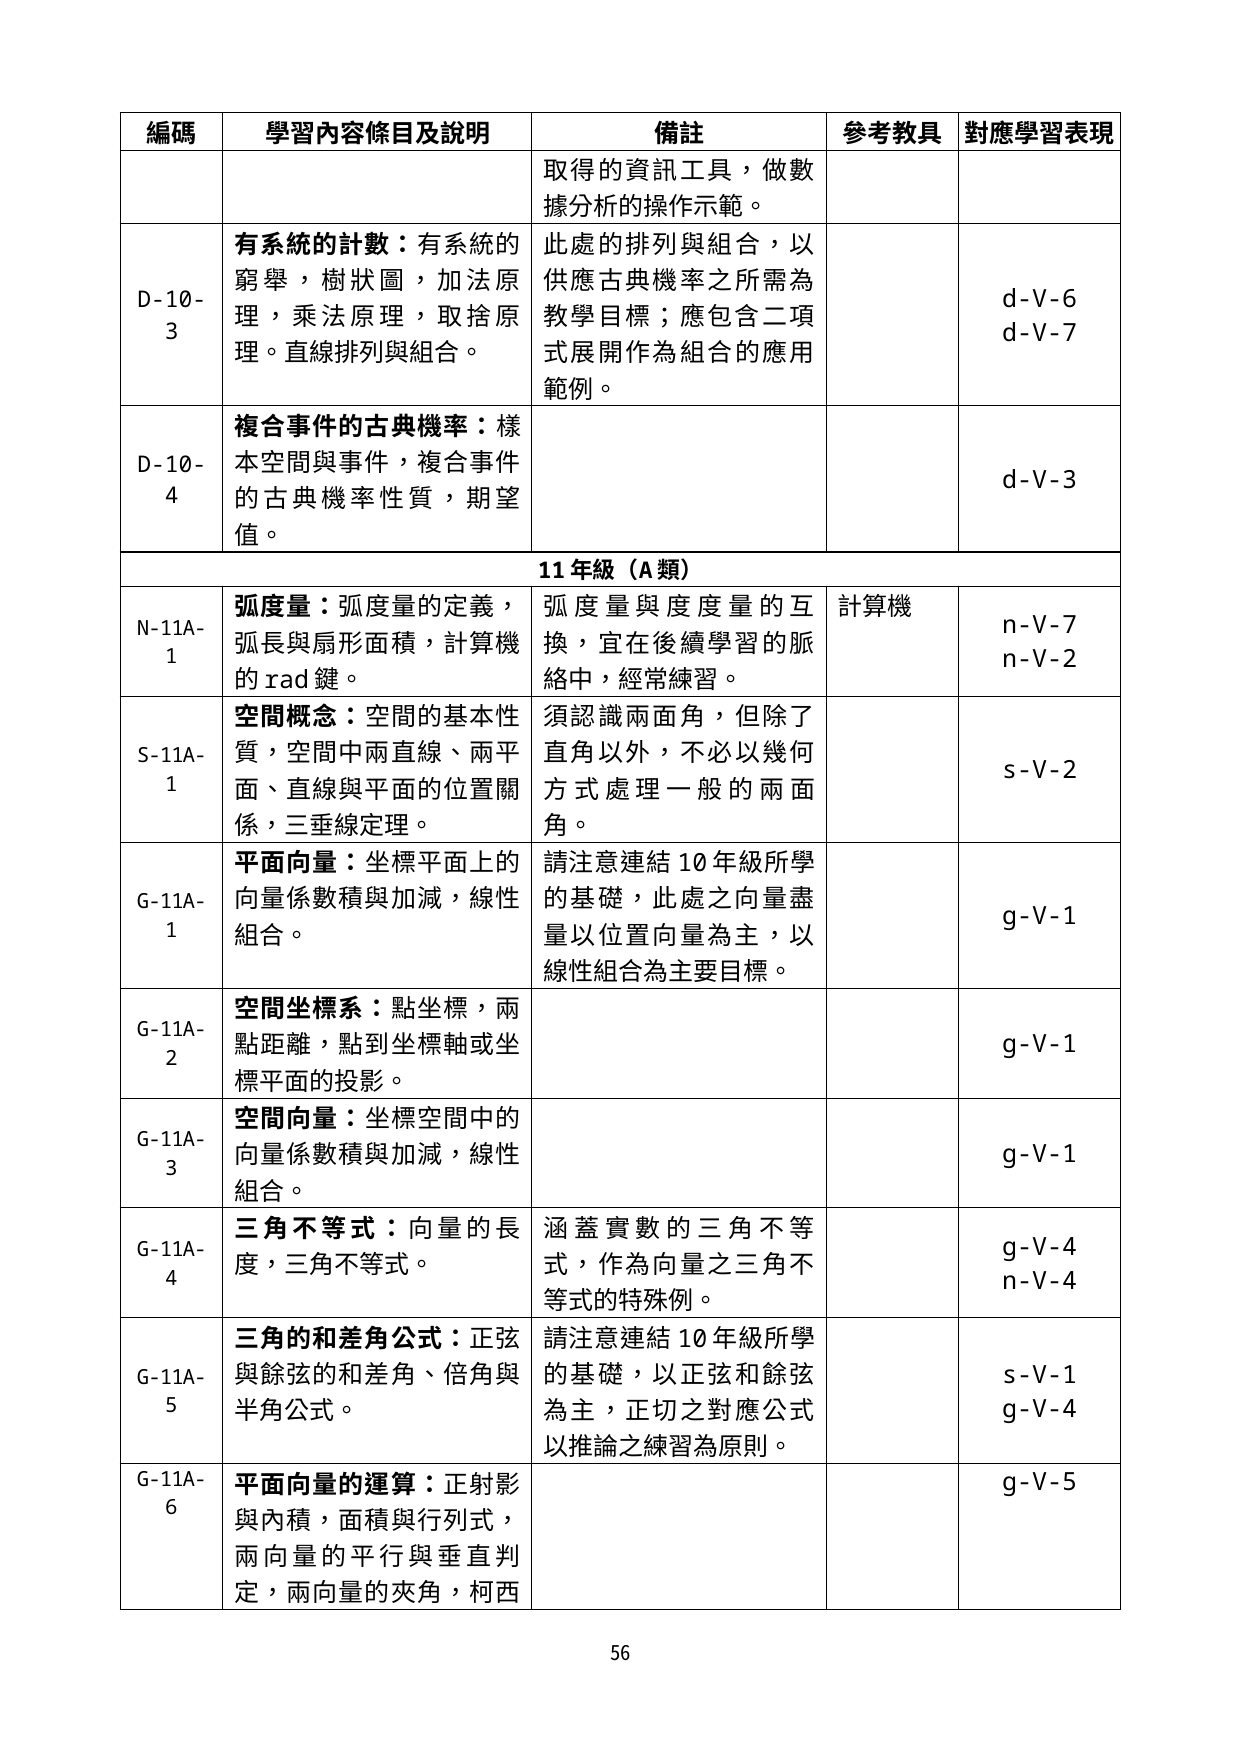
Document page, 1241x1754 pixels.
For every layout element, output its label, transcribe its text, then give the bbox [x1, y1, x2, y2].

table_cell [532, 1464, 826, 1609]
table_cell 須認識兩面角，但除了直角以外，不必以幾何方式處理一般的兩面角。 [532, 697, 826, 842]
table_cell 請注意連結10年級所學的基礎，以正弦和餘弦為主，正切之對應公式以推論之練習為原則。 [532, 1318, 826, 1463]
table_cell [532, 406, 826, 551]
table_cell 涵蓋實數的三角不等式，作為向量之三角不等式的特殊例。 [532, 1208, 826, 1317]
table_cell [827, 697, 958, 842]
table_cell [121, 151, 222, 223]
table_cell g-V-1 [959, 843, 1120, 988]
table_cell 取得的資訊工具，做數據分析的操作示範。 [532, 151, 826, 223]
table_header 學習內容條目及說明 [223, 113, 531, 149]
table_cell [827, 1464, 958, 1609]
table_cell g-V-4 n-V-4 [959, 1208, 1120, 1317]
table_cell [532, 1099, 826, 1207]
table_cell d-V-6 d-V-7 [959, 224, 1120, 405]
table_cell 此處的排列與組合，以供應古典機率之所需為教學目標；應包含二項式展開作為組合的應用範例。 [532, 224, 826, 405]
table_cell 空間坐標系：點坐標，兩點距離，點到坐標軸或坐標平面的投影。 [223, 989, 531, 1097]
table_cell G-11A-3 [121, 1099, 222, 1207]
table_cell [827, 224, 958, 405]
table_cell G-11A-1 [121, 843, 222, 988]
table_cell 平面向量：坐標平面上的向量係數積與加減，線性組合。 [223, 843, 531, 988]
table_cell g-V-5 [959, 1464, 1120, 1609]
table_cell G-11A-4 [121, 1208, 222, 1317]
table_cell 三角不等式：向量的長度，三角不等式。 [223, 1208, 531, 1317]
table_cell [959, 151, 1120, 223]
table_cell s-V-2 [959, 697, 1120, 842]
table_cell 弧度量：弧度量的定義，弧長與扇形面積，計算機的rad鍵。 [223, 587, 531, 696]
table_cell [827, 1208, 958, 1317]
table_cell 11年級（A類） [121, 553, 1120, 586]
table_cell 弧度量與度度量的互換，宜在後續學習的脈絡中，經常練習。 [532, 587, 826, 696]
table_cell D-10-4 [121, 406, 222, 551]
table_header 參考教具 [827, 113, 958, 149]
table_cell [532, 989, 826, 1097]
table_cell [827, 151, 958, 223]
table_cell s-V-1 g-V-4 [959, 1318, 1120, 1463]
table_cell 空間概念：空間的基本性質，空間中兩直線、兩平面、直線與平面的位置關係，三垂線定理。 [223, 697, 531, 842]
table_cell 複合事件的古典機率：樣本空間與事件，複合事件的古典機率性質，期望值。 [223, 406, 531, 551]
table_cell d-V-3 [959, 406, 1120, 551]
table_cell G-11A-5 [121, 1318, 222, 1463]
table_cell 平面向量的運算：正射影與內積，面積與行列式，兩向量的平行與垂直判定，兩向量的夾角，柯西 [223, 1464, 531, 1609]
table_cell S-11A-1 [121, 697, 222, 842]
table_cell 空間向量：坐標空間中的向量係數積與加減，線性組合。 [223, 1099, 531, 1207]
table_cell n-V-7 n-V-2 [959, 587, 1120, 696]
table_cell [827, 406, 958, 551]
table_cell [827, 989, 958, 1097]
table_cell 有系統的計數：有系統的窮舉，樹狀圖，加法原理，乘法原理，取捨原理。直線排列與組合。 [223, 224, 531, 405]
table_cell [827, 843, 958, 988]
table_header 對應學習表現 [959, 113, 1120, 149]
table_cell [223, 151, 531, 223]
table_cell 請注意連結10年級所學的基礎，此處之向量盡量以位置向量為主，以線性組合為主要目標。 [532, 843, 826, 988]
table_cell D-10-3 [121, 224, 222, 405]
table_cell G-11A-2 [121, 989, 222, 1097]
table_cell [827, 1318, 958, 1463]
table_header 備註 [532, 113, 826, 149]
table_cell [827, 1099, 958, 1207]
table_cell 計算機 [827, 587, 958, 696]
table_cell N-11A-1 [121, 587, 222, 696]
table_cell g-V-1 [959, 989, 1120, 1097]
table_cell g-V-1 [959, 1099, 1120, 1207]
table_header 編碼 [121, 113, 222, 149]
table_cell G-11A-6 [121, 1464, 222, 1609]
table_cell 三角的和差角公式：正弦與餘弦的和差角、倍角與半角公式。 [223, 1318, 531, 1463]
